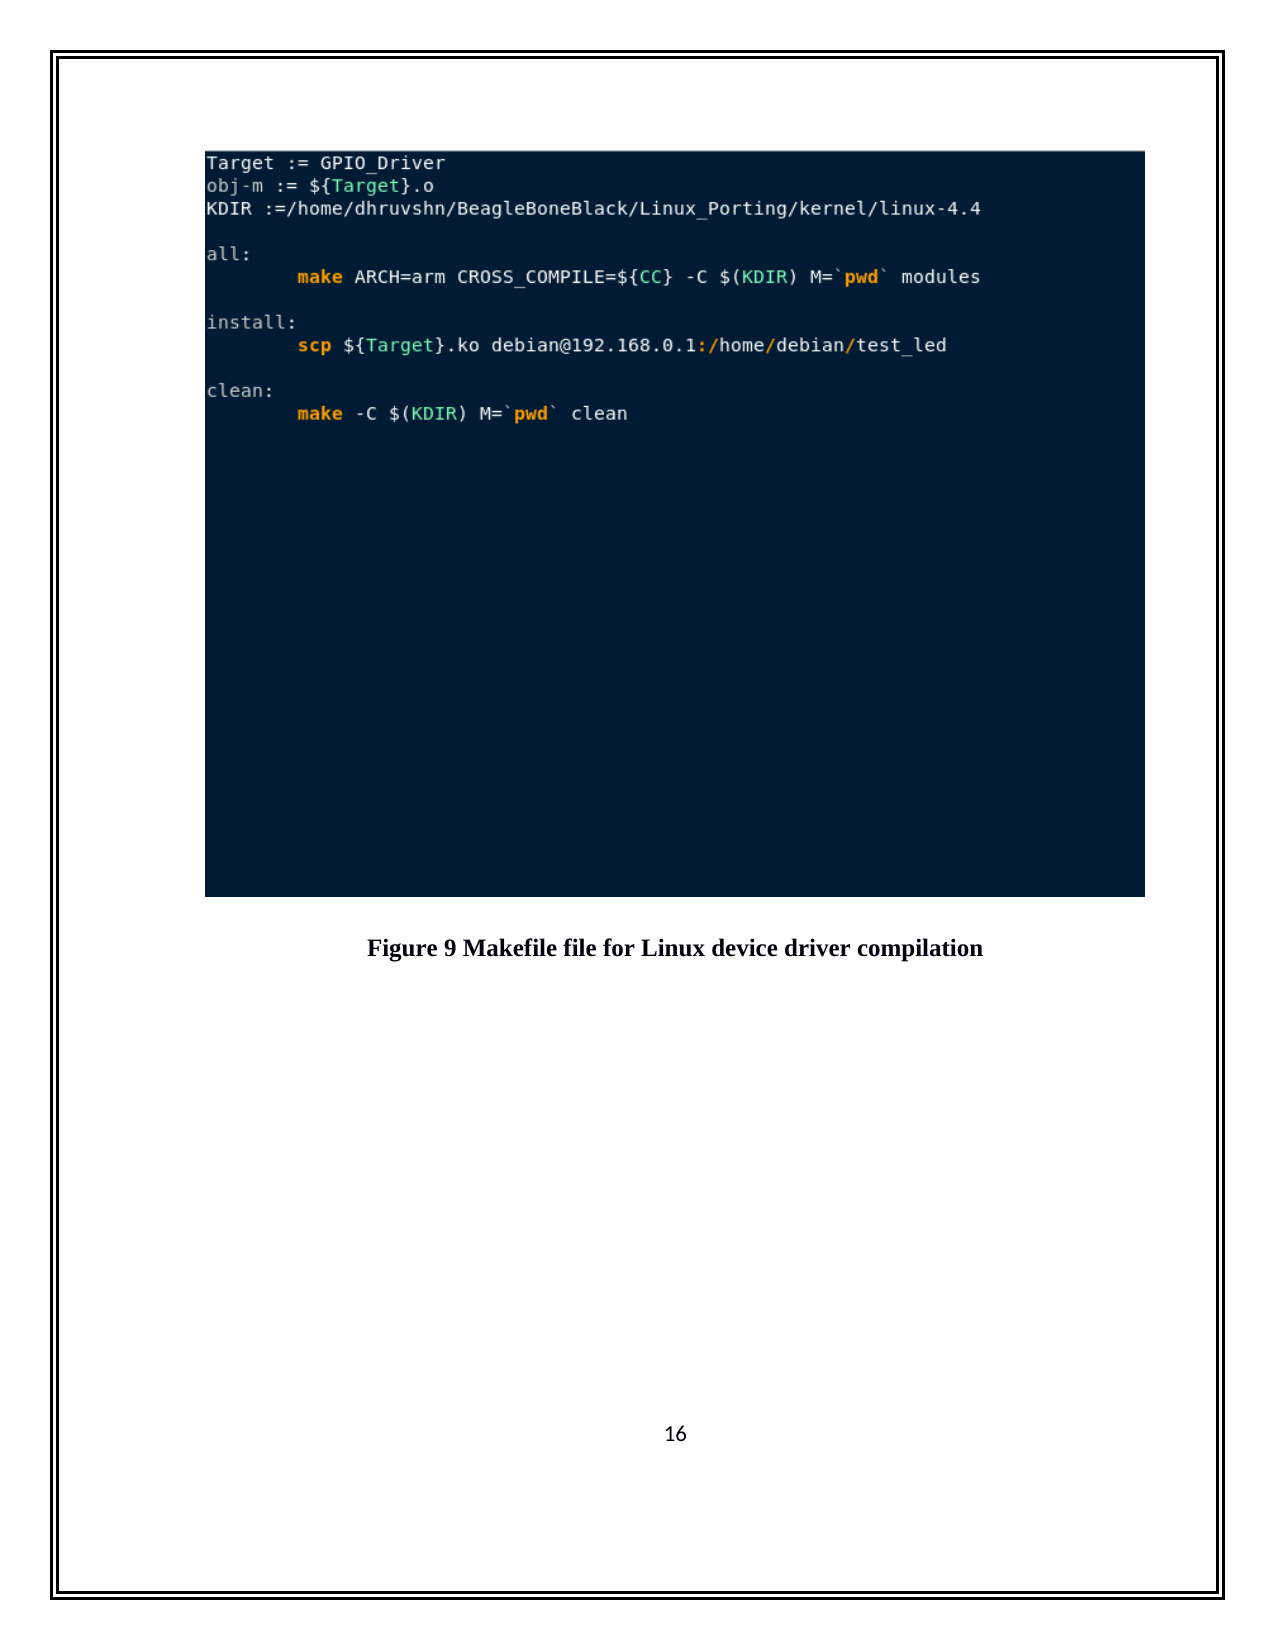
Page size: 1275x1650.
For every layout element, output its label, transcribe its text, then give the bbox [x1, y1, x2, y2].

text Figure 9 Makefile file for Linux device driver compilation [225, 933, 1125, 962]
picture [205, 150, 1145, 897]
